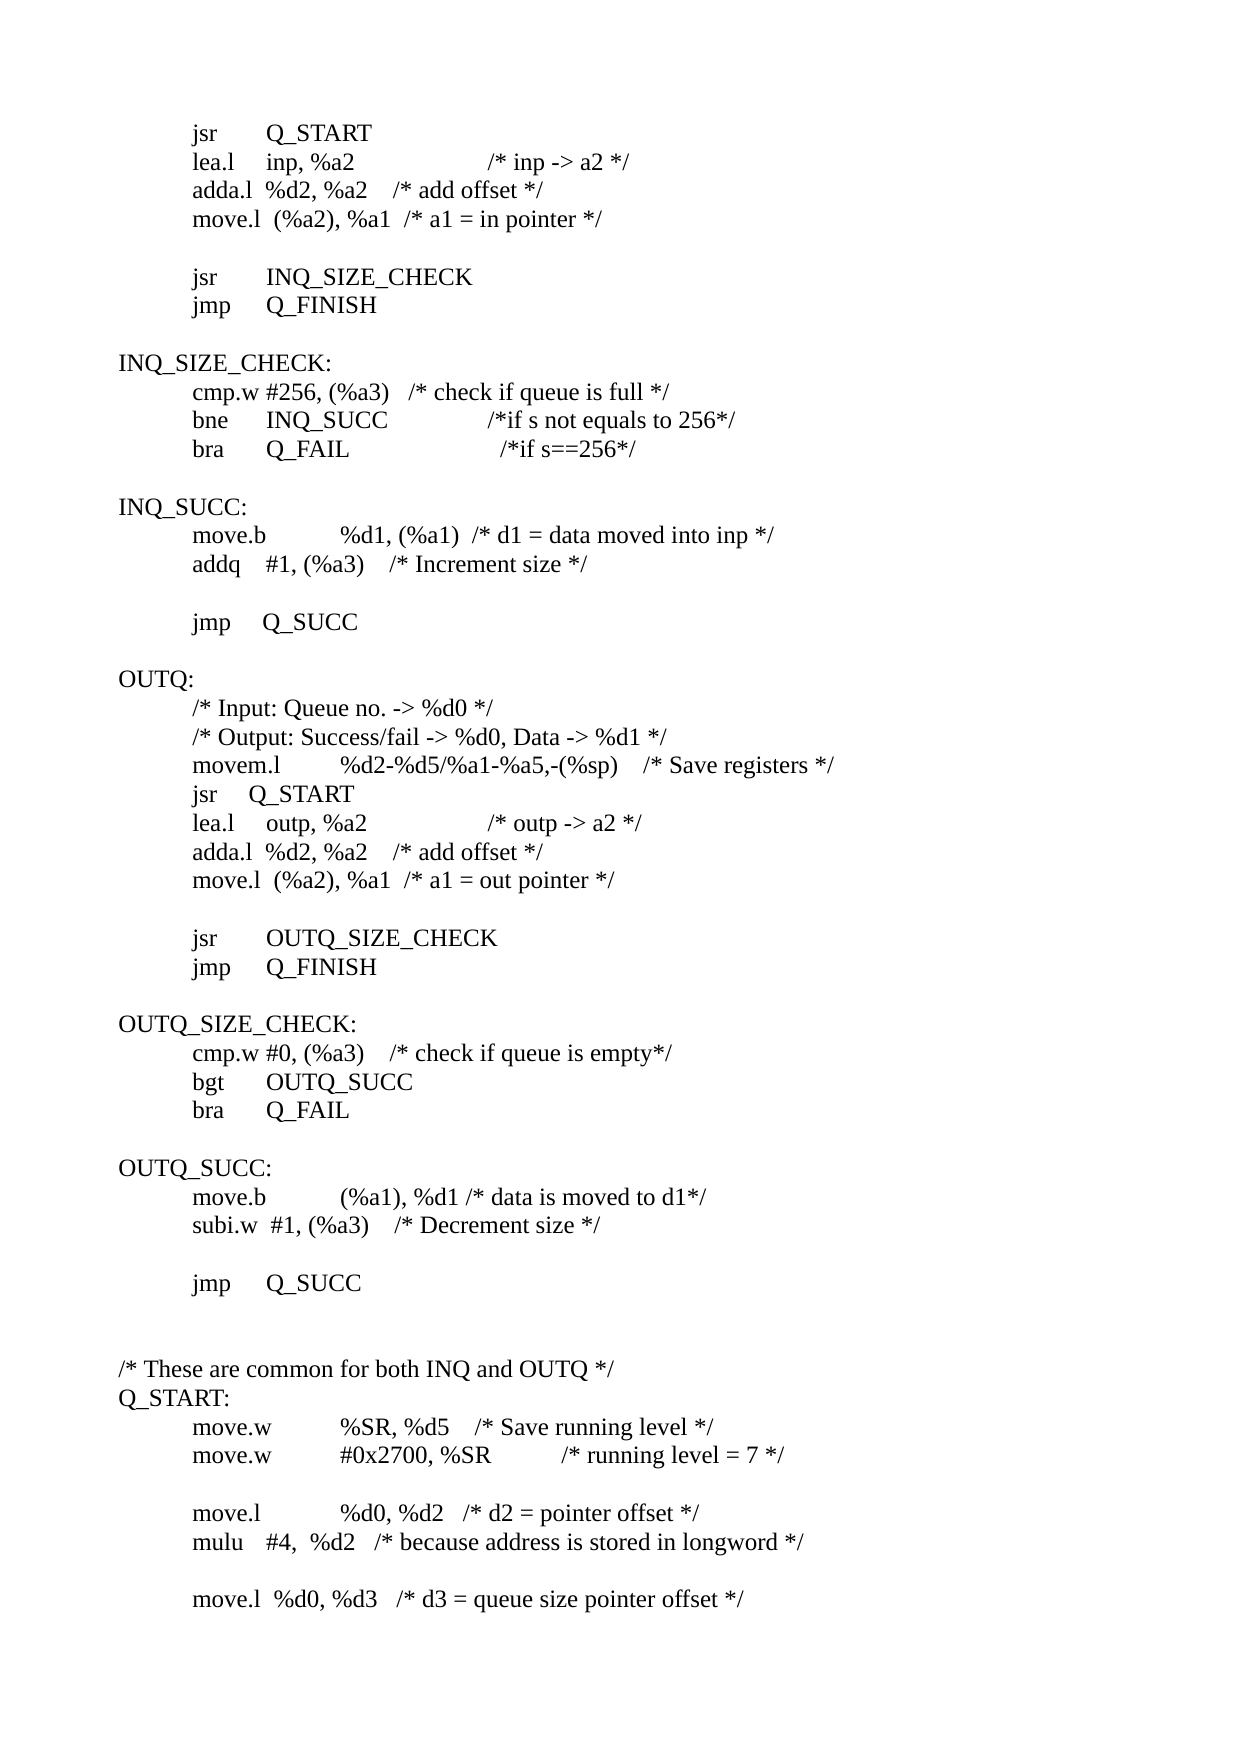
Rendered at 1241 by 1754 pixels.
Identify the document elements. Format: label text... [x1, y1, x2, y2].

text move.b (%a1), %d1 /* data is moved to d1*/ [118, 1182, 1122, 1211]
text cmp.w #0, (%a3) /* check if queue is empty*/ [118, 1038, 1122, 1067]
text lea.l outp, %a2 /* outp -> a2 */ [118, 808, 1122, 837]
text bra Q_FAIL /*if s==256*/ [118, 434, 1122, 463]
text movem.l %d2-%d5/%a1-%a5,-(%sp) /* Save registers */ [118, 751, 1122, 779]
text jsr OUTQ_SIZE_CHECK [118, 923, 1122, 952]
text move.b %d1, (%a1) /* d1 = data moved into inp */ [118, 521, 1122, 549]
text bne INQ_SUCC /*if s not equals to 256*/ [118, 406, 1122, 434]
text cmp.w #256, (%a3) /* check if queue is full */ [118, 377, 1122, 406]
text move.l %d0, %d3 /* d3 = queue size pointer offset */ [118, 1584, 1122, 1613]
text OUTQ_SUCC: [118, 1153, 1122, 1182]
text Q_START: [118, 1383, 1122, 1412]
text adda.l %d2, %a2 /* add offset */ [118, 176, 1122, 204]
text move.l %d0, %d2 /* d2 = pointer offset */ [118, 1498, 1122, 1527]
text OUTQ: [118, 664, 1122, 693]
text /* Output: Success/fail -> %d0, Data -> %d1 */ [118, 722, 1122, 751]
text jmp Q_FINISH [118, 952, 1122, 981]
text jmp Q_SUCC [118, 1268, 1122, 1297]
text bgt OUTQ_SUCC [118, 1067, 1122, 1096]
text addq #1, (%a3) /* Increment size */ [118, 549, 1122, 578]
text move.l (%a2), %a1 /* a1 = in pointer */ [118, 204, 1122, 233]
text OUTQ_SIZE_CHECK: [118, 1009, 1122, 1038]
text move.l (%a2), %a1 /* a1 = out pointer */ [118, 866, 1122, 894]
text move.w #0x2700, %SR /* running level = 7 */ [118, 1441, 1122, 1469]
text lea.l inp, %a2 /* inp -> a2 */ [118, 147, 1122, 176]
text /* Input: Queue no. -> %d0 */ [118, 693, 1122, 722]
text jsr Q_START [118, 779, 1122, 808]
text INQ_SUCC: [118, 492, 1122, 521]
text subi.w #1, (%a3) /* Decrement size */ [118, 1211, 1122, 1239]
text INQ_SIZE_CHECK: [118, 348, 1122, 377]
text move.w %SR, %d5 /* Save running level */ [118, 1412, 1122, 1441]
text /* These are common for both INQ and OUTQ */ [118, 1354, 1122, 1383]
text jsr Q_START [118, 118, 1122, 147]
text mulu #4, %d2 /* because address is stored in longword */ [118, 1527, 1122, 1556]
text adda.l %d2, %a2 /* add offset */ [118, 837, 1122, 866]
text jmp Q_FINISH [118, 291, 1122, 319]
text jsr INQ_SIZE_CHECK [118, 262, 1122, 291]
text bra Q_FAIL [118, 1096, 1122, 1124]
text jmp Q_SUCC [118, 607, 1122, 636]
